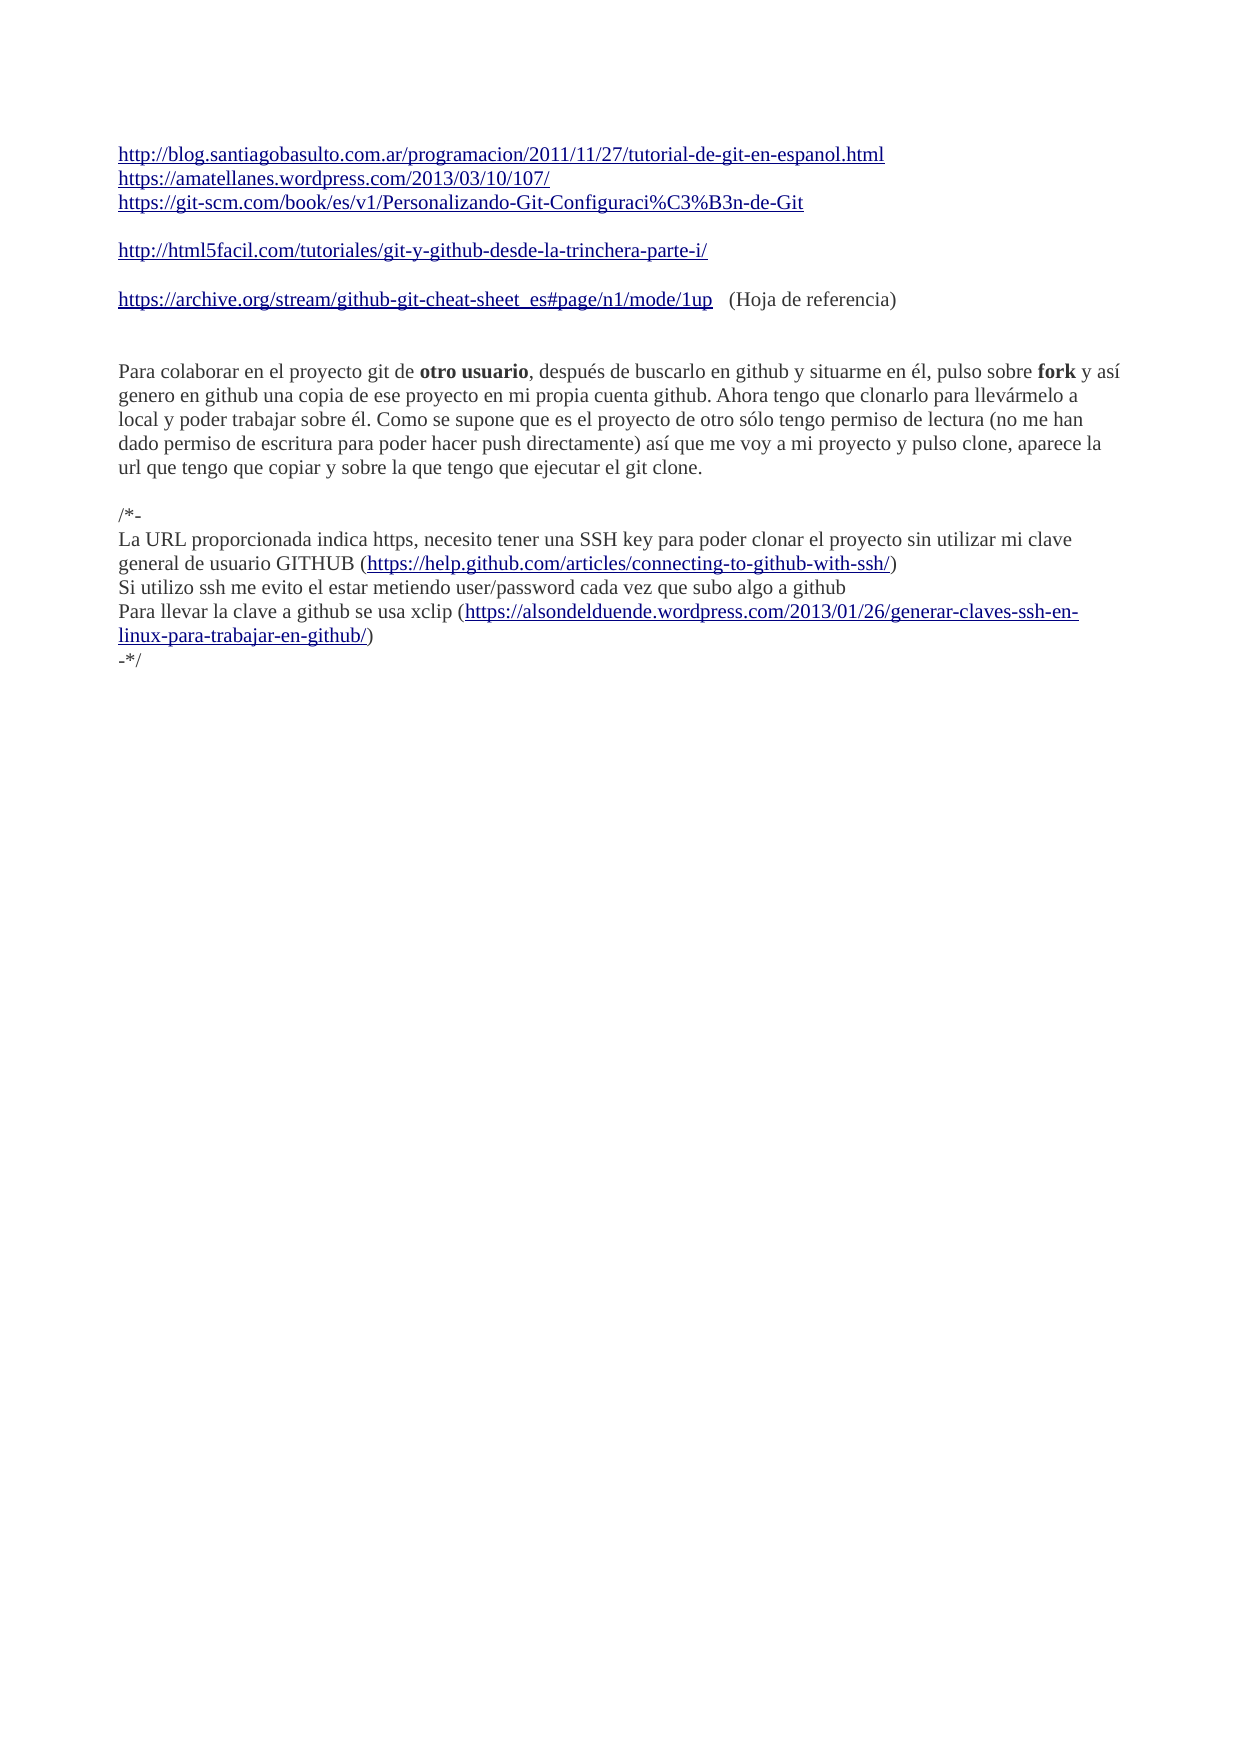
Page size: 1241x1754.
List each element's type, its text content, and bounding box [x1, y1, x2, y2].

text http://blog.santiagobasulto.com.ar/programacion/2011/11/27/tutorial-de-git-en-espanol.html [118, 142, 1122, 166]
text https://archive.org/stream/github-git-cheat-sheet_es#page/n1/mode/1up (Hoja de referencia) [118, 287, 1122, 311]
text -*/ [118, 647, 1122, 672]
text Para llevar la clave a github se usa xclip (https://alsondelduende.wordpress.com/2013/01/26/generar-claves-ssh-en-linux-para-trabajar-en-github/) [118, 599, 1122, 647]
text Si utilizo ssh me evito el estar metiendo user/password cada vez que subo algo a github [118, 575, 1122, 599]
text http://html5facil.com/tutoriales/git-y-github-desde-la-trinchera-parte-i/ [118, 238, 1122, 262]
text /*- [118, 503, 1122, 527]
text La URL proporcionada indica https, necesito tener una SSH key para poder clonar el proyecto sin utilizar mi clave general de usuario GITHUB (https://help.github.com/articles/connecting-to-github-with-ssh/) [118, 527, 1122, 575]
text Para colaborar en el proyecto git de otro usuario, después de buscarlo en github y situarme en él, pulso sobre fork y así genero en github una copia de ese proyecto en mi propia cuenta github. Ahora tengo que clonarlo para llevármelo a local y poder trabajar sobre él. Como se supone que es el proyecto de otro sólo tengo permiso de lectura (no me han dado permiso de escritura para poder hacer push directamente) así que me voy a mi proyecto y pulso clone, aparece la url que tengo que copiar y sobre la que tengo que ejecutar el git clone. [118, 359, 1122, 479]
text https://git-scm.com/book/es/v1/Personalizando-Git-Configuraci%C3%B3n-de-Git [118, 190, 1122, 214]
text https://amatellanes.wordpress.com/2013/03/10/107/ [118, 166, 1122, 190]
